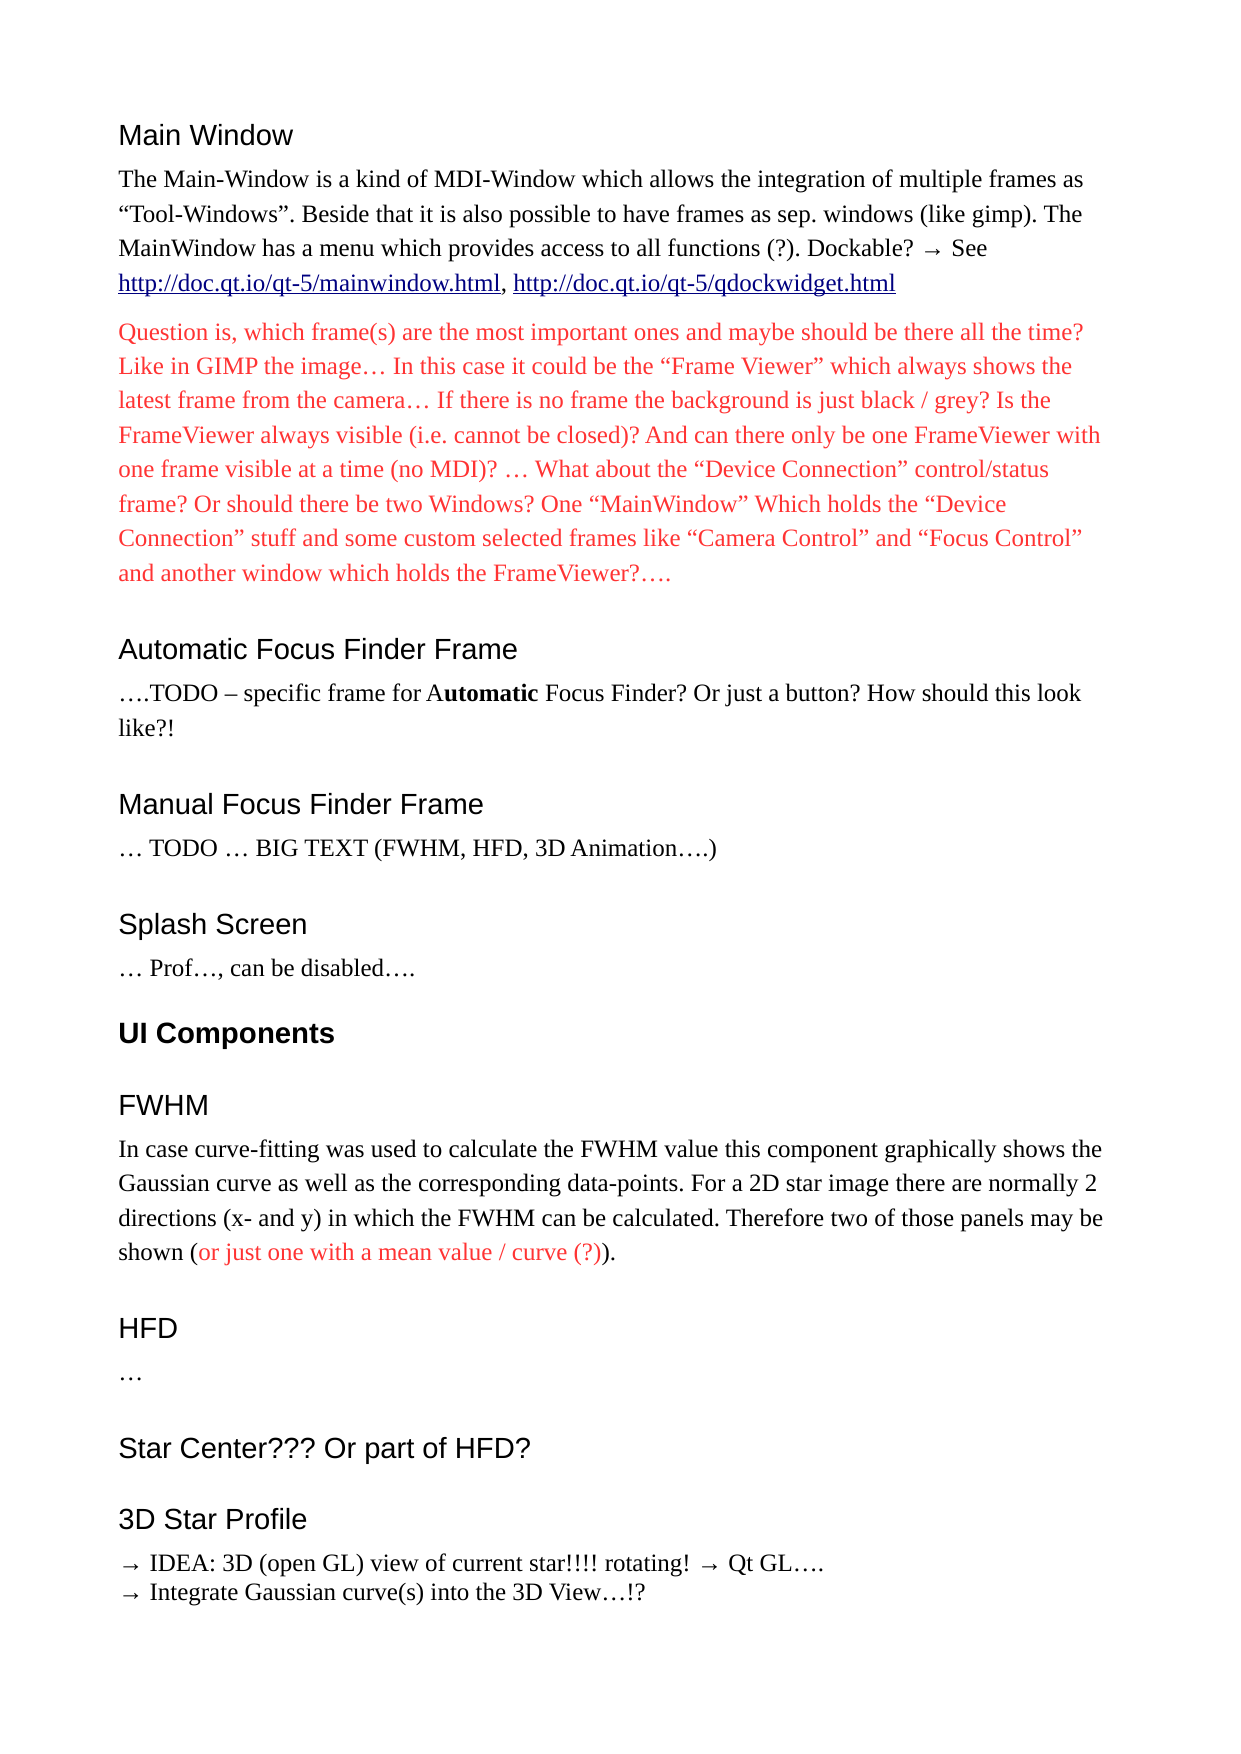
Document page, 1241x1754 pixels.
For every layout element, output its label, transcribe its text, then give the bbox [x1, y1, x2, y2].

text → Integrate Gaussian curve(s) into the 3D View…!? [118, 1577, 1122, 1606]
text The Main-Window is a kind of MDI-Window which allows the integration of multiple frames as “Tool-Windows”. Beside that it is also possible to have frames as sep. windows (like gimp). The MainWindow has a menu which provides access to all functions (?). Dockable? → See http://doc.qt.io/qt-5/mainwindow.html, http://doc.qt.io/qt-5/qdockwidget.html [118, 164, 1122, 296]
subtitle Splash Screen [118, 907, 1122, 940]
subtitle Main Window [118, 118, 1122, 152]
text ….TODO – specific frame for Automatic Focus Finder? Or just a button? How should this look like?! [118, 678, 1122, 741]
subtitle FWHM [118, 1088, 1122, 1121]
text … Prof…, can be disabled…. [118, 953, 1122, 982]
subtitle Manual Focus Finder Frame [118, 787, 1122, 820]
text → IDEA: 3D (open GL) view of current star!!!! rotating! → Qt GL…. [118, 1548, 1122, 1577]
subtitle 3D Star Profile [118, 1502, 1122, 1536]
text … [118, 1357, 1122, 1386]
subtitle UI Components [118, 1016, 1122, 1050]
subtitle HFD [118, 1311, 1122, 1345]
text In case curve-fitting was used to calculate the FWHM value this component graphically shows the Gaussian curve as well as the corresponding data-points. For a 2D star image there are normally 2 directions (x- and y) in which the FWHM can be calculated. Therefore two of those panels may be shown (or just one with a mean value / curve (?)). [118, 1134, 1122, 1266]
text Question is, which frame(s) are the most important ones and maybe should be there all the time? Like in GIMP the image… In this case it could be the “Frame Viewer” which always shows the latest frame from the camera… If there is no frame the background is just black / grey? Is the FrameViewer always visible (i.e. cannot be closed)? And can there only be one FrameViewer with one frame visible at a time (no MDI)? … What about the “Device Connection” control/status frame? Or should there be two Windows? One “MainWindow” Which holds the “Device Connection” stuff and some custom selected frames like “Camera Control” and “Focus Control” and another window which holds the FrameViewer?…. [118, 317, 1122, 587]
subtitle Star Center??? Or part of HFD? [118, 1431, 1122, 1465]
subtitle Automatic Focus Finder Frame [118, 632, 1122, 666]
text … TODO … BIG TEXT (FWHM, HFD, 3D Animation….) [118, 833, 1122, 861]
